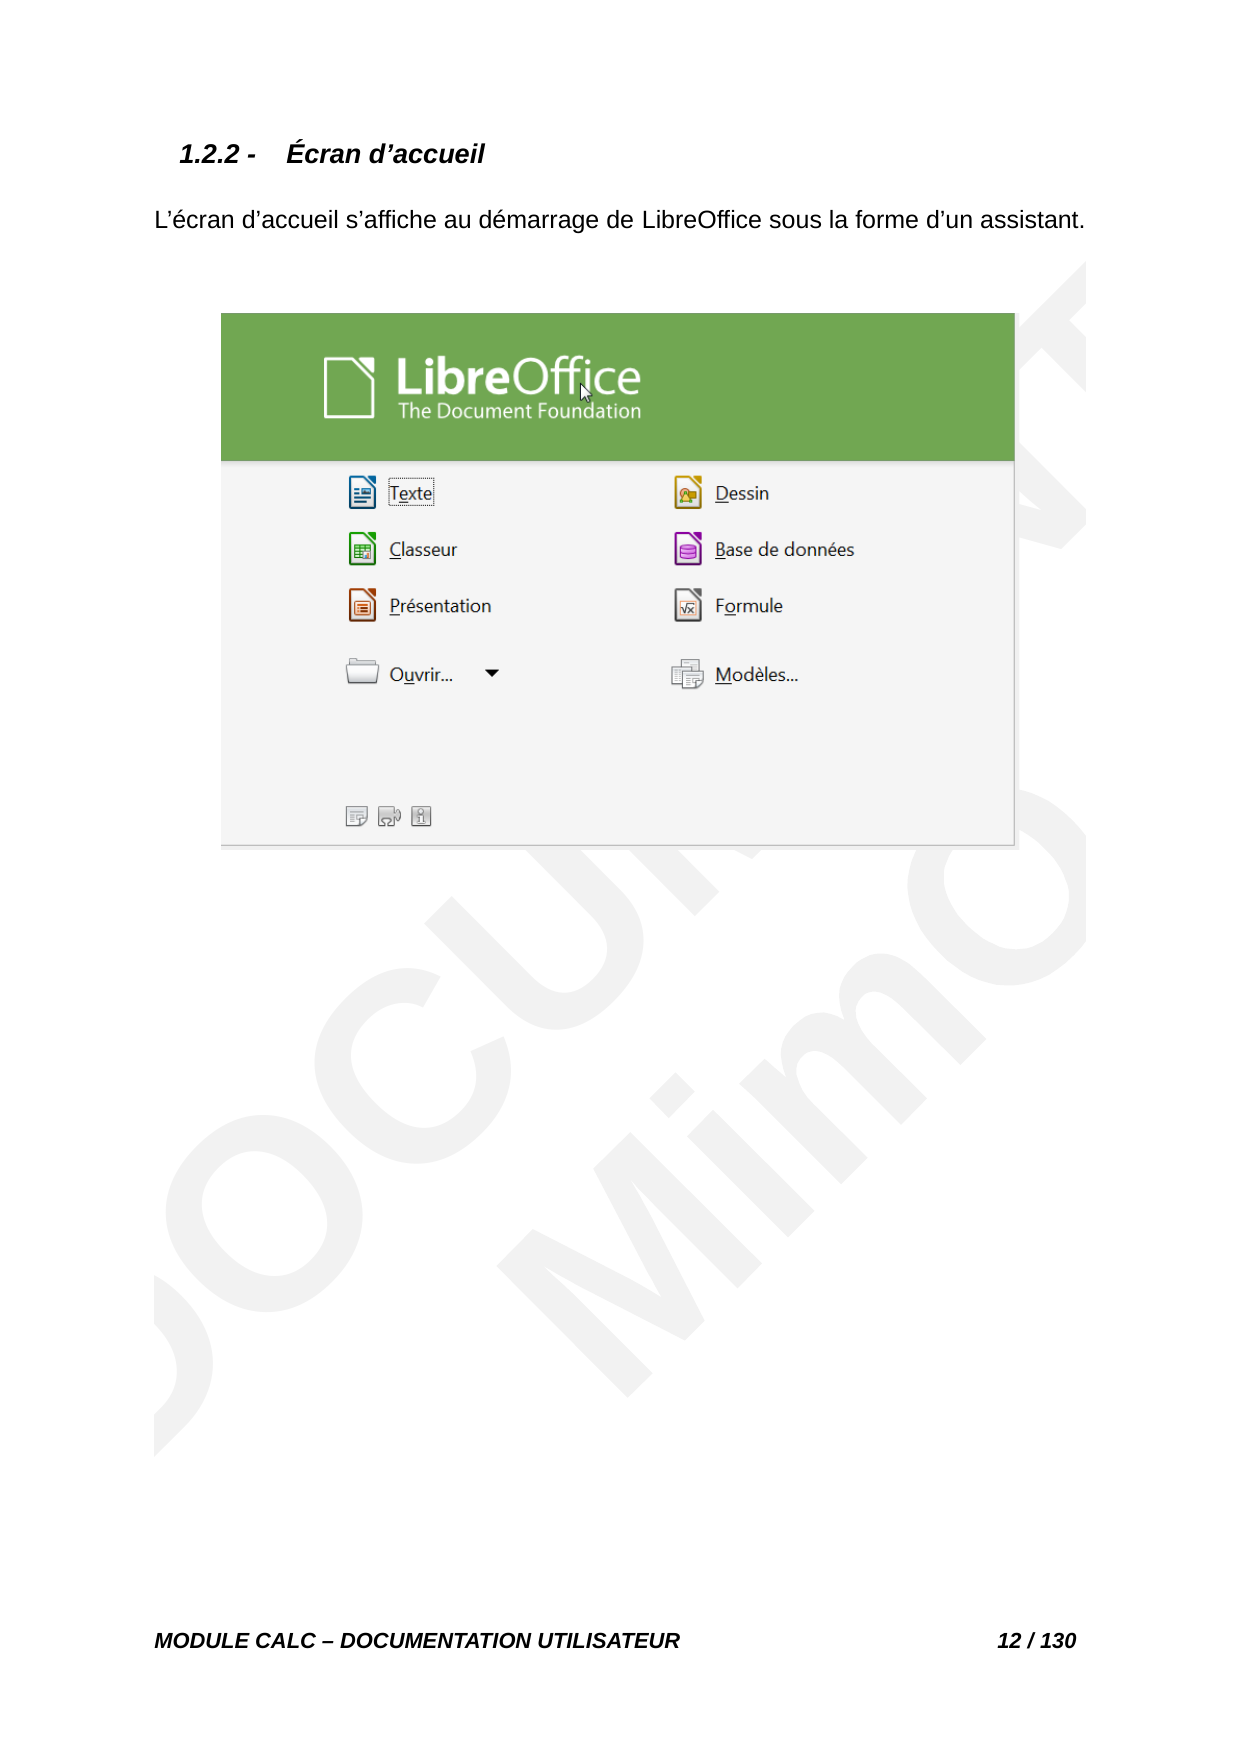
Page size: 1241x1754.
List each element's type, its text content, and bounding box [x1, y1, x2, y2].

text L’écran d’accueil s’affiche au démarrage de LibreOffice sous la forme d’un assistant. [154, 205, 1086, 233]
subtitle Écran d’accueil [179, 139, 1086, 169]
picture [221, 313, 1020, 850]
